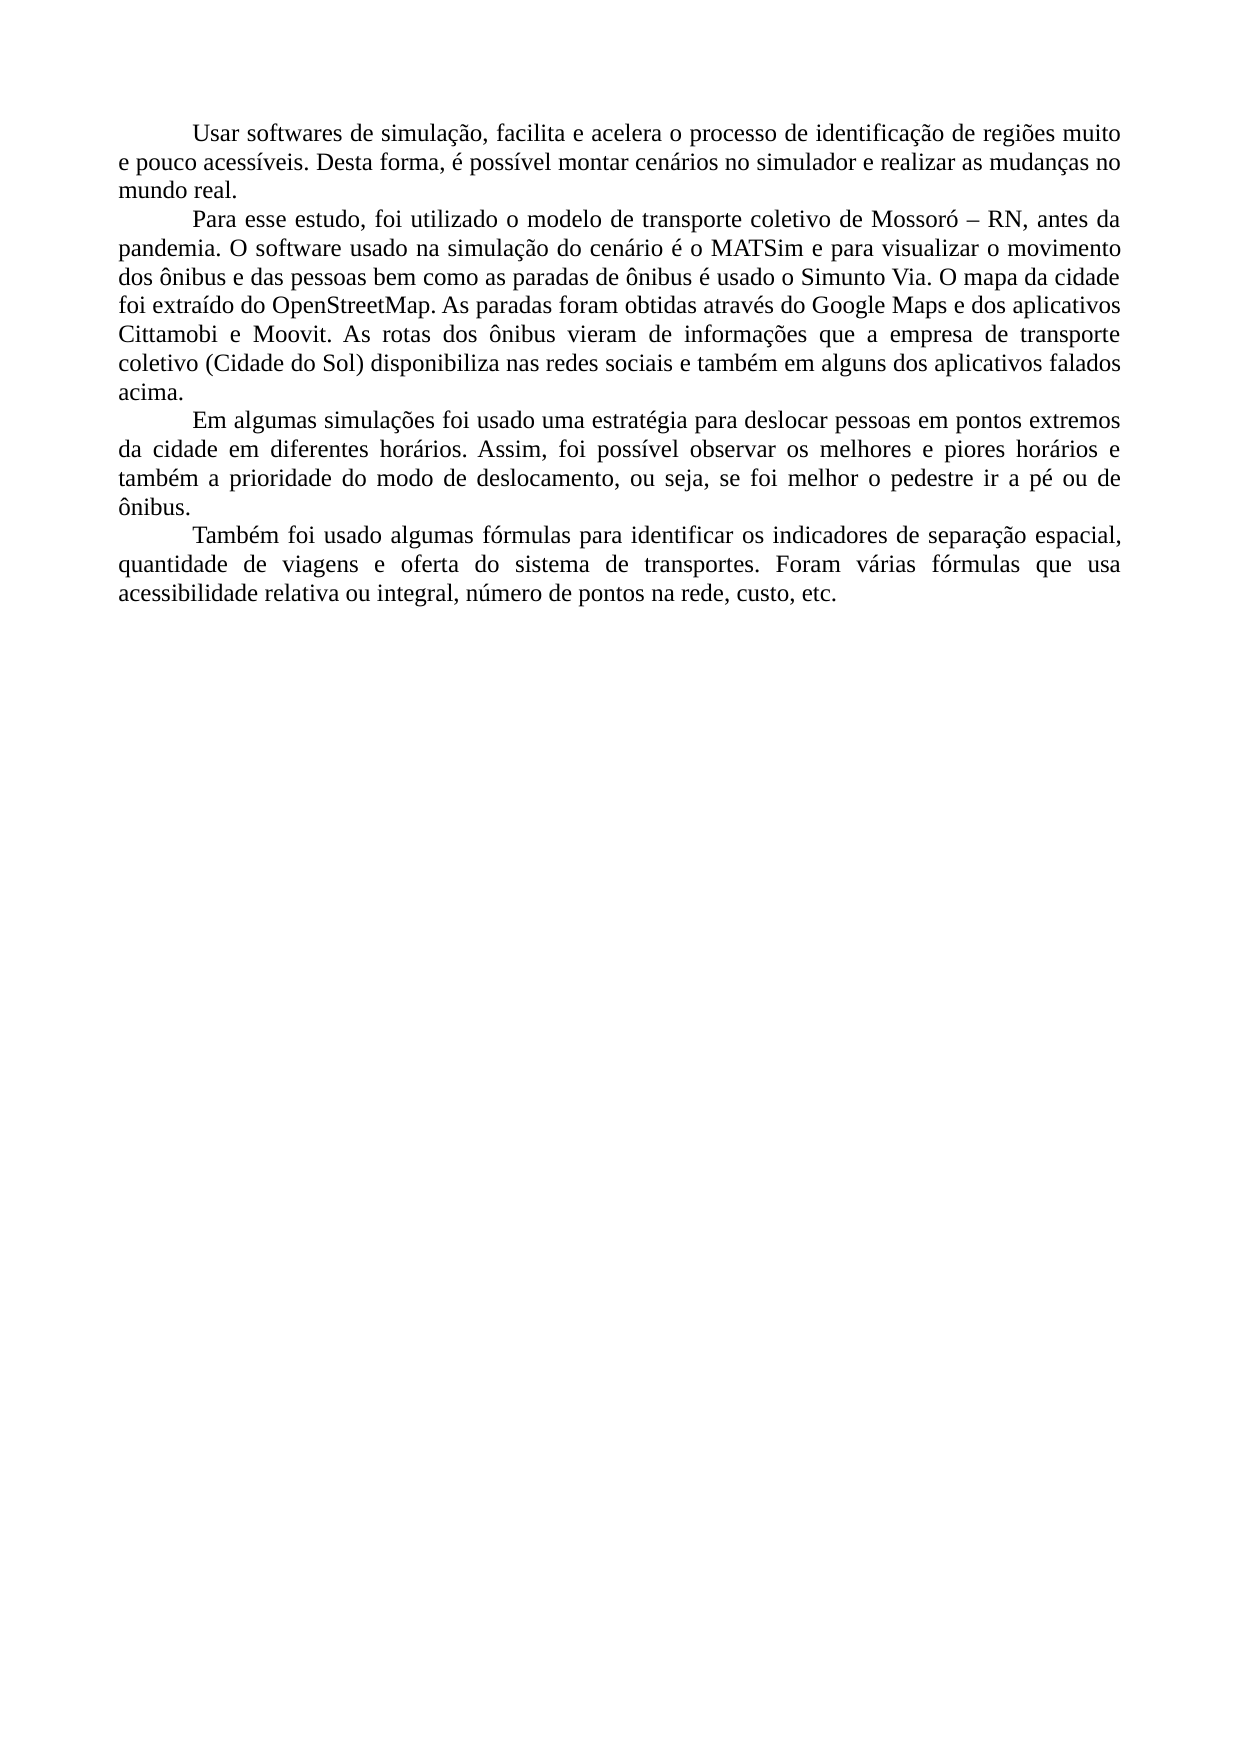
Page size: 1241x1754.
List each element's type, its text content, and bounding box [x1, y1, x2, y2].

text Em algumas simulações foi usado uma estratégia para deslocar pessoas em pontos extremos da cidade em diferentes horários. Assim, foi possível observar os melhores e piores horários e também a prioridade do modo de deslocamento, ou seja, se foi melhor o pedestre ir a pé ou de ônibus. [118, 406, 1122, 521]
text Também foi usado algumas fórmulas para identificar os indicadores de separação espacial, quantidade de viagens e oferta do sistema de transportes. Foram várias fórmulas que usa acessibilidade relativa ou integral, número de pontos na rede, custo, etc. [118, 521, 1122, 607]
text Usar softwares de simulação, facilita e acelera o processo de identificação de regiões muito e pouco acessíveis. Desta forma, é possível montar cenários no simulador e realizar as mudanças no mundo real. [118, 118, 1122, 204]
text Para esse estudo, foi utilizado o modelo de transporte coletivo de Mossoró – RN, antes da pandemia. O software usado na simulação do cenário é o MATSim e para visualizar o movimento dos ônibus e das pessoas bem como as paradas de ônibus é usado o Simunto Via. O mapa da cidade foi extraído do OpenStreetMap. As paradas foram obtidas através do Google Maps e dos aplicativos Cittamobi e Moovit. As rotas dos ônibus vieram de informações que a empresa de transporte coletivo (Cidade do Sol) disponibiliza nas redes sociais e também em alguns dos aplicativos falados acima. [118, 204, 1122, 406]
